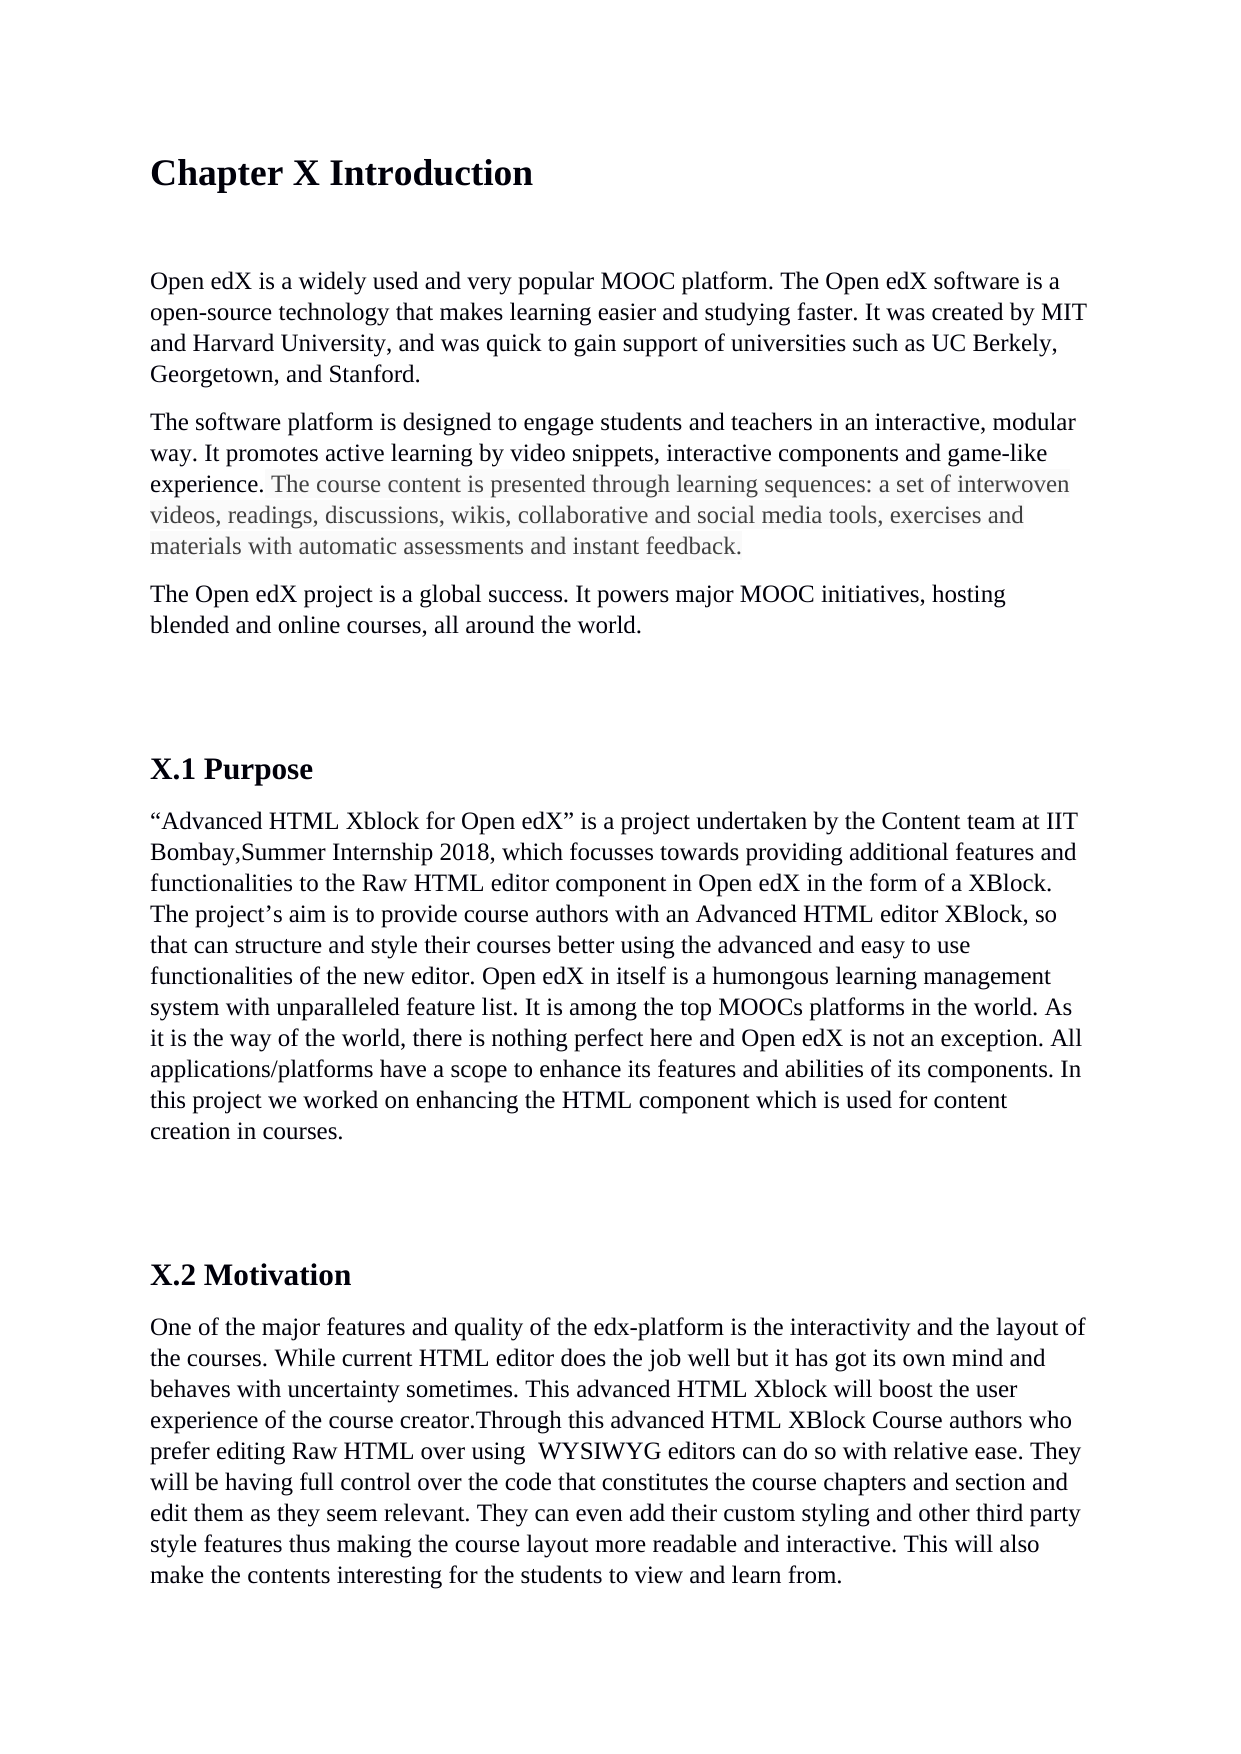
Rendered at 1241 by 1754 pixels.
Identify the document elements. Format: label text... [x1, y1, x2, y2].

text The software platform is designed to engage students and teachers in an interactive, modular way. It promotes active learning by video snippets, interactive components and game-like experience. The course content is presented through learning sequences: a set of interwoven videos, readings, discussions, wikis, collaborative and social media tools, exercises and materials with automatic assessments and instant feedback. [150, 407, 1090, 560]
text One of the major features and quality of the edx-platform is the interactivity and the layout of the courses. While current HTML editor does the job well but it has got its own mind and behaves with uncertainty sometimes. This advanced HTML Xblock will boost the user experience of the course creator.Through this advanced HTML XBlock Course authors who prefer editing Raw HTML over using WYSIWYG editors can do so with relative ease. They will be having full control over the code that constitutes the course chapters and section and edit them as they seem relevant. They can even add their custom styling and other third party style features thus making the course layout more readable and interactive. This will also make the contents interesting for the students to view and learn from. [150, 1312, 1090, 1589]
text Chapter X Introduction [150, 150, 1090, 193]
text Open edX is a widely used and very popular MOOC platform. The Open edX software is a open-source technology that makes learning easier and studying faster. It was created by MIT and Harvard University, and was quick to gain support of universities such as UC Berkely, Georgetown, and Stanford. [150, 266, 1090, 388]
text X.1 Purpose [150, 750, 1090, 786]
text The Open edX project is a global success. It powers major MOOC initiatives, hosting blended and online courses, all around the world. [150, 579, 1090, 638]
text “Advanced HTML Xblock for Open edX” is a project undertaken by the Content team at IIT Bombay,Summer Internship 2018, which focusses towards providing additional features and functionalities to the Raw HTML editor component in Open edX in the form of a XBlock. The project’s aim is to provide course authors with an Advanced HTML editor XBlock, so that can structure and style their courses better using the advanced and easy to use functionalities of the new editor. Open edX in itself is a humongous learning management system with unparalleled feature list. It is among the top MOOCs platforms in the world. As it is the way of the world, there is nothing perfect here and Open edX is not an exception. All applications/platforms have a scope to enhance its features and abilities of its components. In this project we worked on enhancing the HTML component which is used for content creation in courses. [150, 806, 1090, 1145]
text X.2 Motivation [150, 1257, 1090, 1293]
